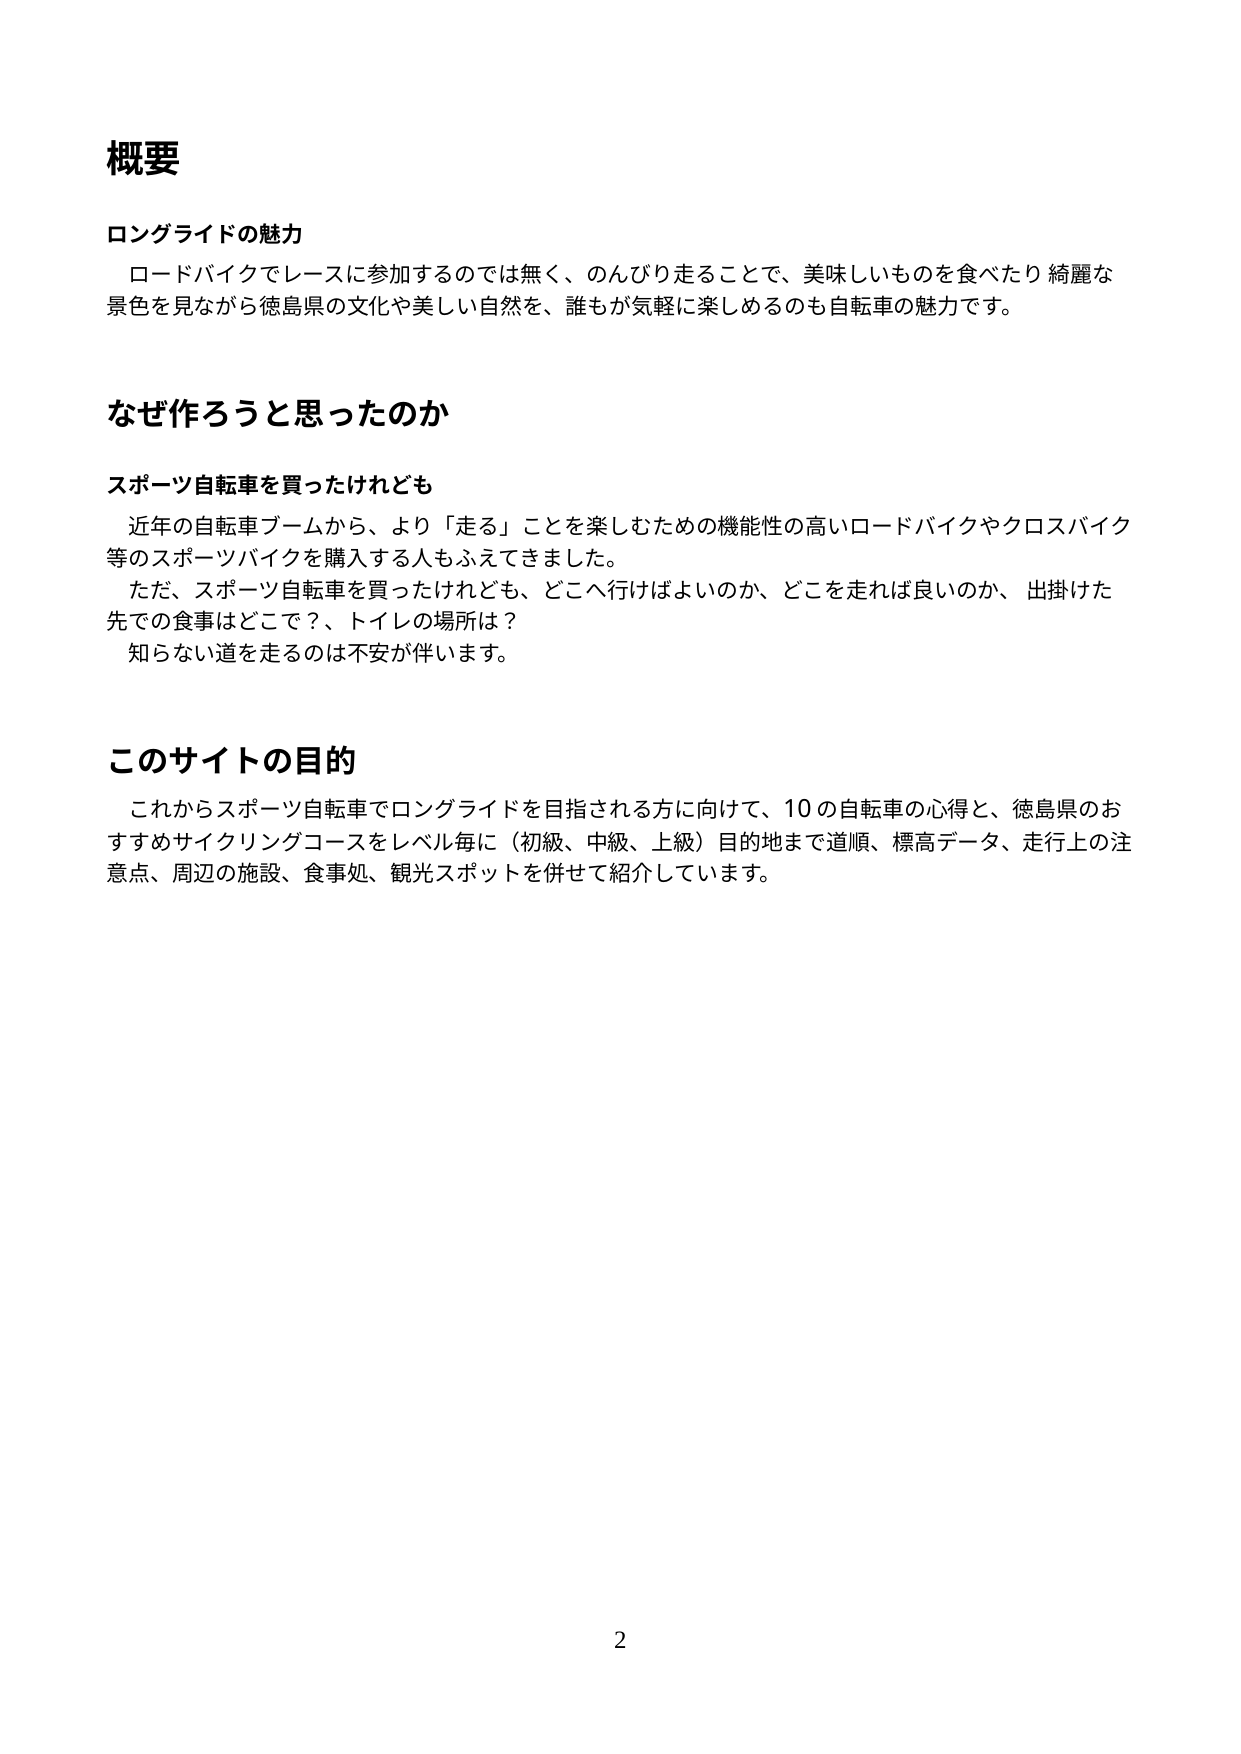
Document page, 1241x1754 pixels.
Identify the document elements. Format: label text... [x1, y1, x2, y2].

text これからスポーツ自転車でロングライドを目指される方に向けて、10の自転車の心得と、徳島県のおすすめサイクリングコースをレベル毎に（初級、中級、上級）目的地まで道順、標高データ、走行上の注意点、周辺の施設、食事処、観光スポットを併せて紹介しています。 [106, 791, 1134, 888]
text ただ、スポーツ自転車を買ったけれども、どこへ行けばよいのか、どこを走れば良いのか、 出掛けた先での食事はどこで？、トイレの場所は？ [106, 573, 1134, 636]
text ロングライドの魅力 [106, 217, 1134, 249]
text ロードバイクでレースに参加するのでは無く、のんびり走ることで、美味しいものを食べたり 綺麗な景色を見ながら徳島県の文化や美しい自然を、誰もが気軽に楽しめるのも自転車の魅力です。 [106, 257, 1134, 321]
text このサイトの目的 [106, 736, 1134, 781]
text スポーツ自転車を買ったけれども [106, 468, 1134, 500]
text 近年の自転車ブームから、より「走る」ことを楽しむための機能性の高いロードバイクやクロスバイク等のスポーツバイクを購入する人もふえてきました。 [106, 509, 1134, 573]
text 概要 [106, 129, 1134, 183]
text なぜ作ろうと思ったのか [106, 389, 1134, 434]
text 知らない道を走るのは不安が伴います。 [106, 636, 1134, 668]
